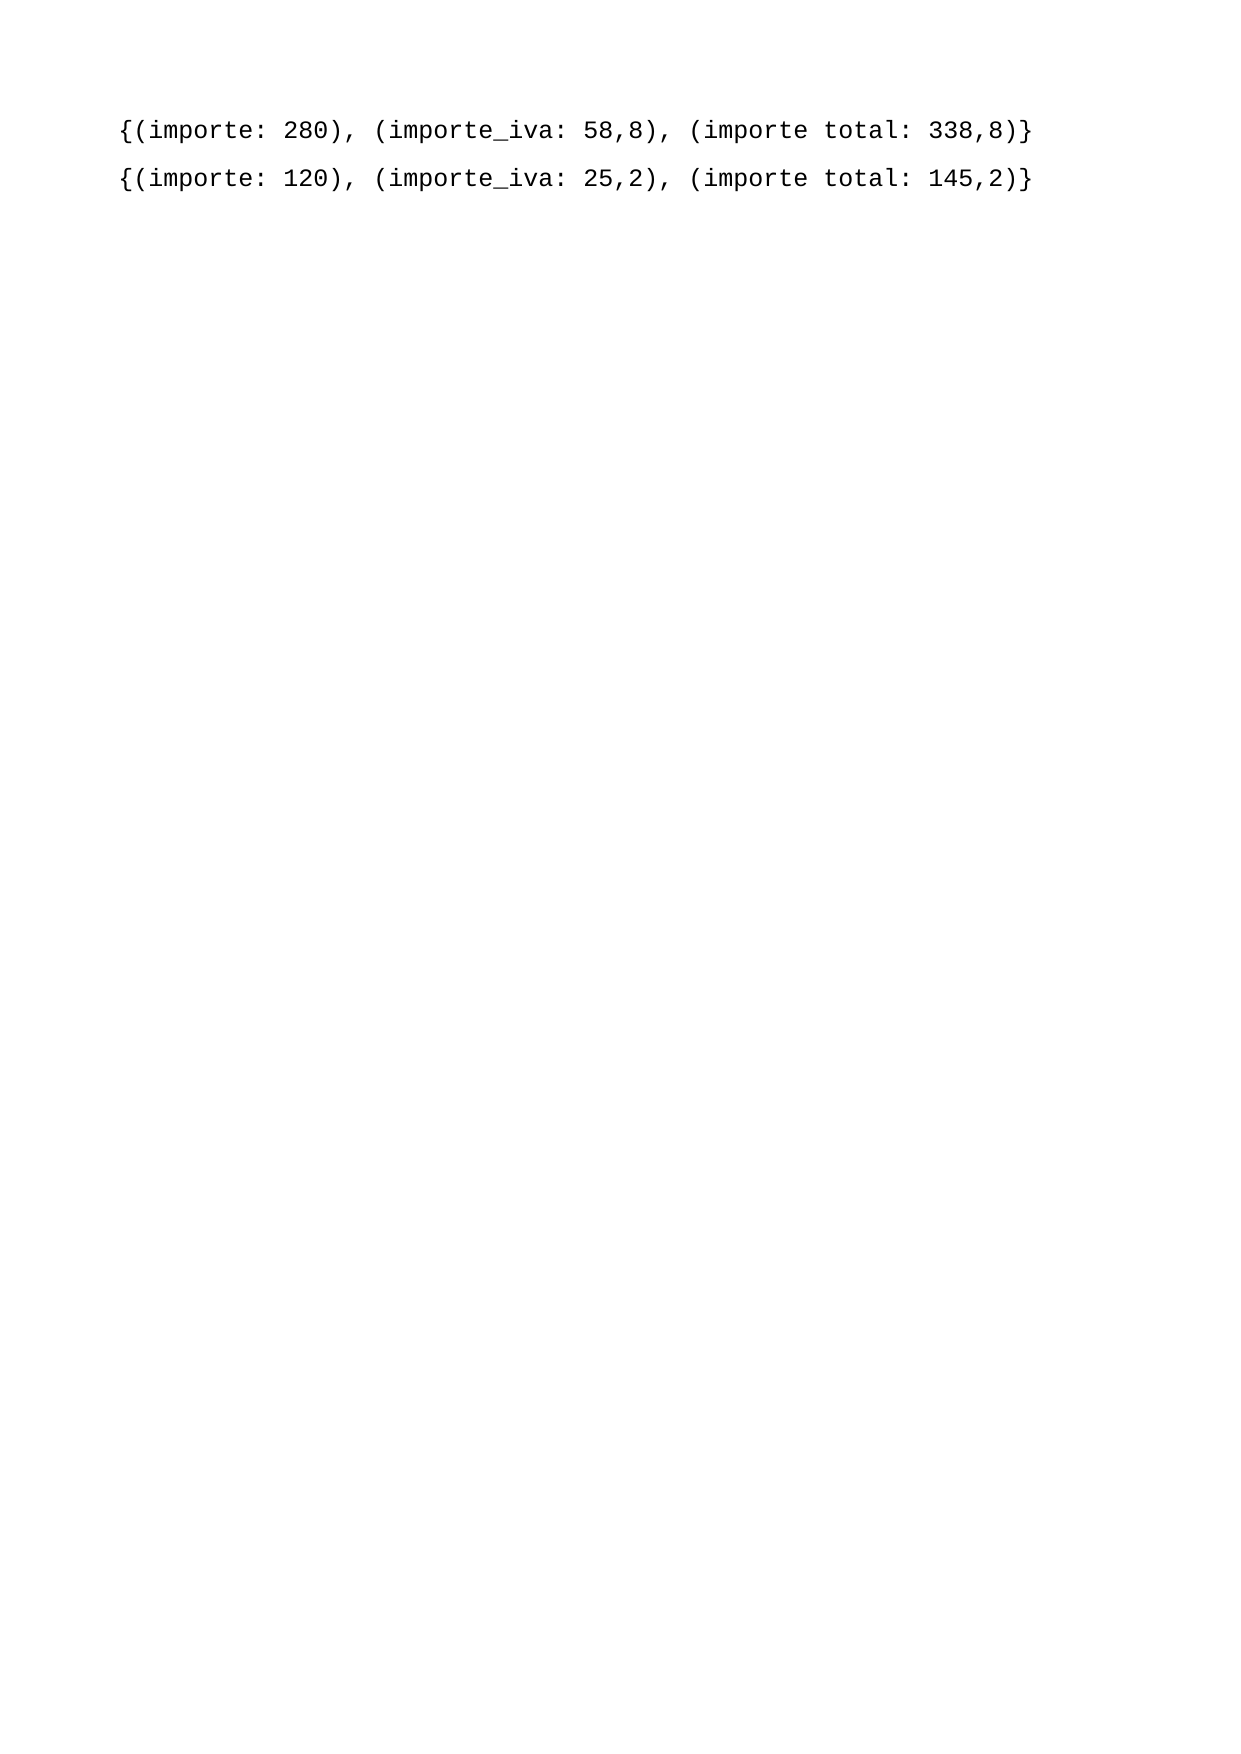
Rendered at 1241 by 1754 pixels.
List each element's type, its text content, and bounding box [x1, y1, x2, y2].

text {(importe: 120), (importe_iva: 25,2), (importe total: 145,2)} [118, 165, 1122, 193]
text {(importe: 280), (importe_iva: 58,8), (importe total: 338,8)} [118, 118, 1122, 146]
